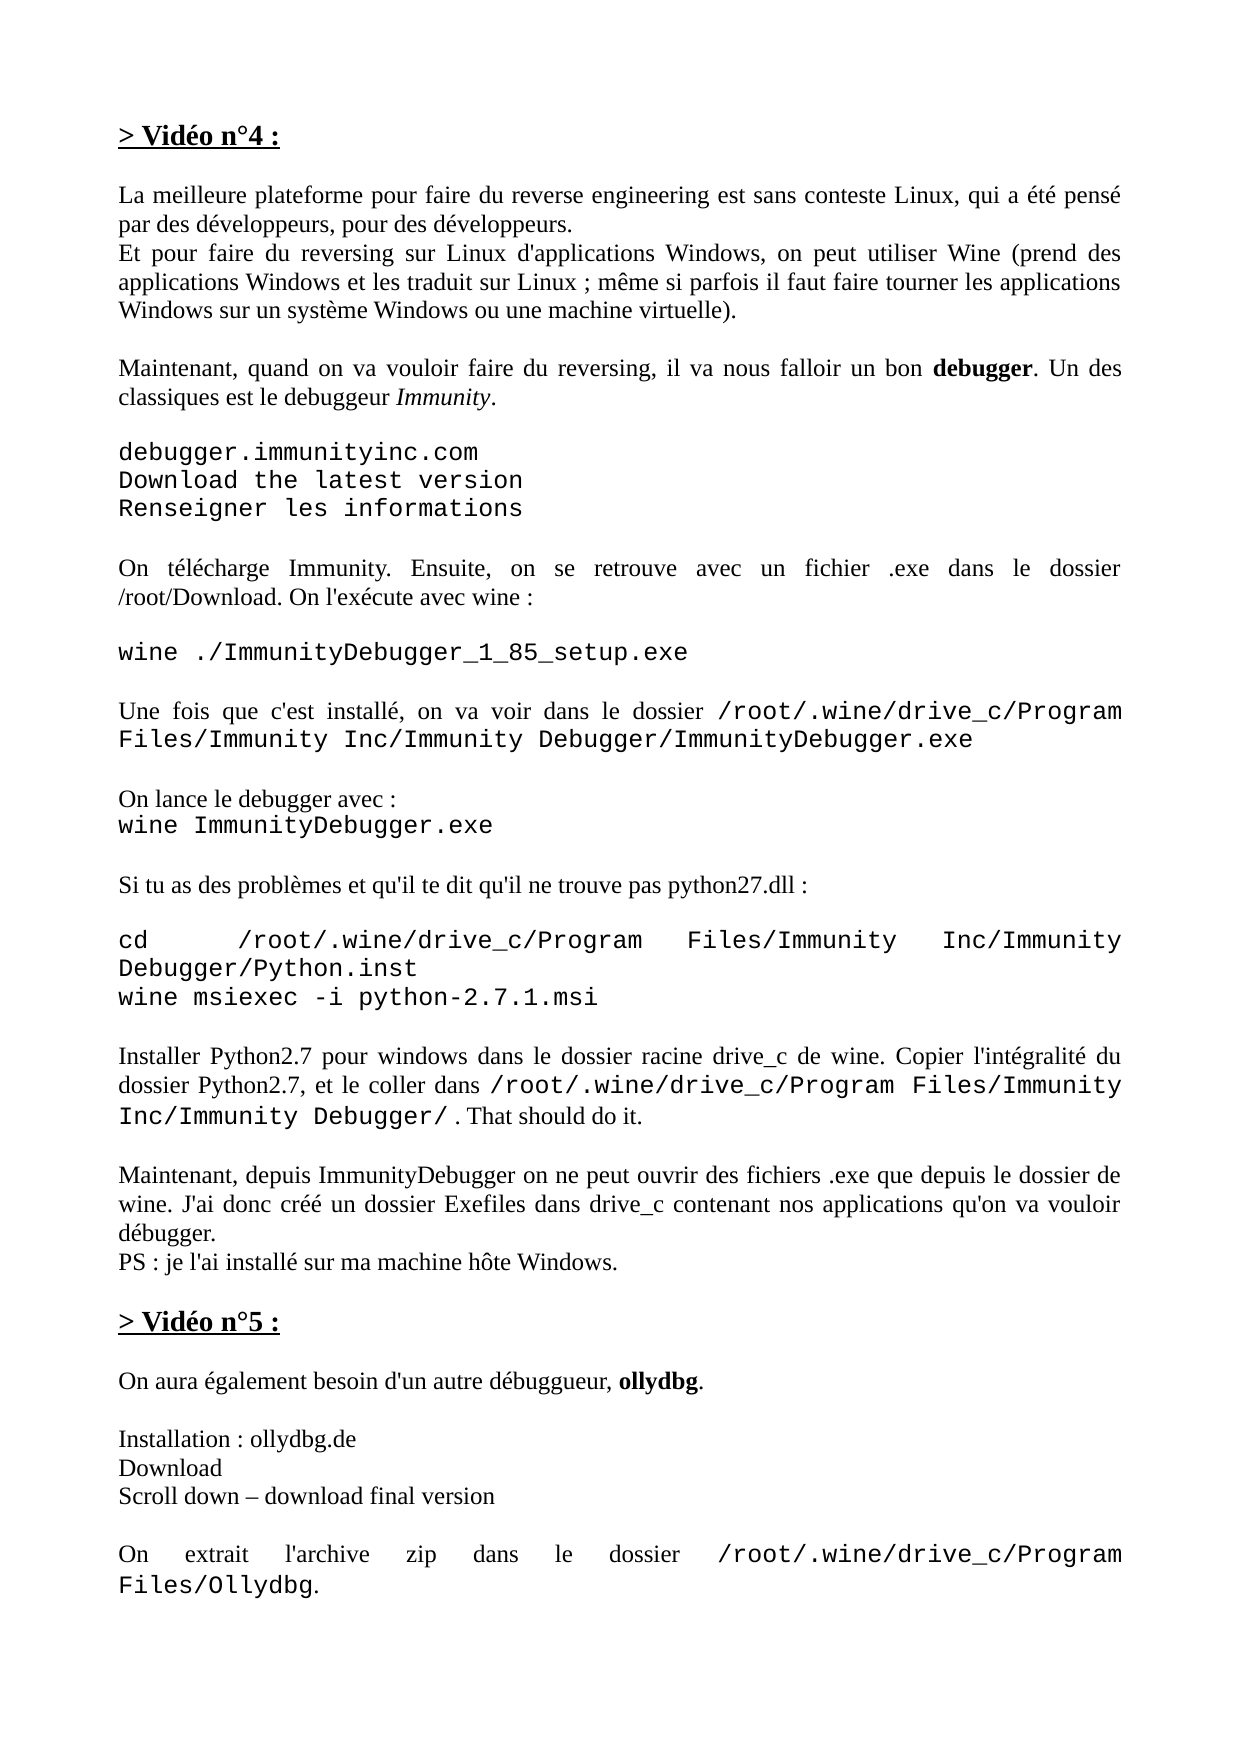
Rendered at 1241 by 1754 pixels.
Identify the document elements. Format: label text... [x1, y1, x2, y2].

text Si tu as des problèmes et qu'il te dit qu'il ne trouve pas python27.dll : [118, 870, 1122, 899]
text debugger.immunityinc.com [118, 439, 1122, 467]
text On aura également besoin d'un autre débuggueur, ollydbg. [118, 1366, 1122, 1395]
text Et pour faire du reversing sur Linux d'applications Windows, on peut utiliser Wine (prend des applications Windows et les traduit sur Linux ; même si parfois il faut faire tourner les applications Windows sur un système Windows ou une machine virtuelle). [118, 238, 1122, 324]
text Installation : ollydbg.de [118, 1424, 1122, 1453]
text > Vidéo n°4 : [118, 118, 1122, 152]
text Maintenant, depuis ImmunityDebugger on ne peut ouvrir des fichiers .exe que depuis le dossier de wine. J'ai donc créé un dossier Exefiles dans drive_c contenant nos applications qu'on va vouloir débugger. [118, 1160, 1122, 1247]
text La meilleure plateforme pour faire du reverse engineering est sans conteste Linux, qui a été pensé par des développeurs, pour des développeurs. [118, 180, 1122, 238]
text Download the latest version [118, 467, 1122, 496]
text cd /root/.wine/drive_c/Program Files/Immunity Inc/Immunity Debugger/Python.inst [118, 927, 1122, 984]
text Renseigner les informations [118, 496, 1122, 524]
text Download [118, 1453, 1122, 1481]
text On télécharge Immunity. Ensuite, on se retrouve avec un fichier .exe dans le dossier /root/Download. On l'exécute avec wine : [118, 553, 1122, 610]
text > Vidéo n°5 : [118, 1304, 1122, 1338]
text wine ImmunityDebugger.exe [118, 813, 1122, 841]
text Une fois que c'est installé, on va voir dans le dossier /root/.wine/drive_c/Program Files/Immunity Inc/Immunity Debugger/ImmunityDebugger.exe [118, 696, 1122, 755]
text Maintenant, quand on va vouloir faire du reversing, il va nous falloir un bon debugger. Un des classiques est le debuggeur Immunity. [118, 353, 1122, 410]
text Scroll down – download final version [118, 1481, 1122, 1510]
text wine msiexec -i python-2.7.1.msi [118, 984, 1122, 1012]
text Installer Python2.7 pour windows dans le dossier racine drive_c de wine. Copier l'intégralité du dossier Python2.7, et le coller dans /root/.wine/drive_c/Program Files/Immunity Inc/Immunity Debugger/ . That should do it. [118, 1041, 1122, 1132]
text wine ./ImmunityDebugger_1_85_setup.exe [118, 639, 1122, 667]
text PS : je l'ai installé sur ma machine hôte Windows. [118, 1247, 1122, 1275]
text On lance le debugger avec : [118, 784, 1122, 813]
text On extrait l'archive zip dans le dossier /root/.wine/drive_c/Program Files/Ollydbg. [118, 1539, 1122, 1601]
